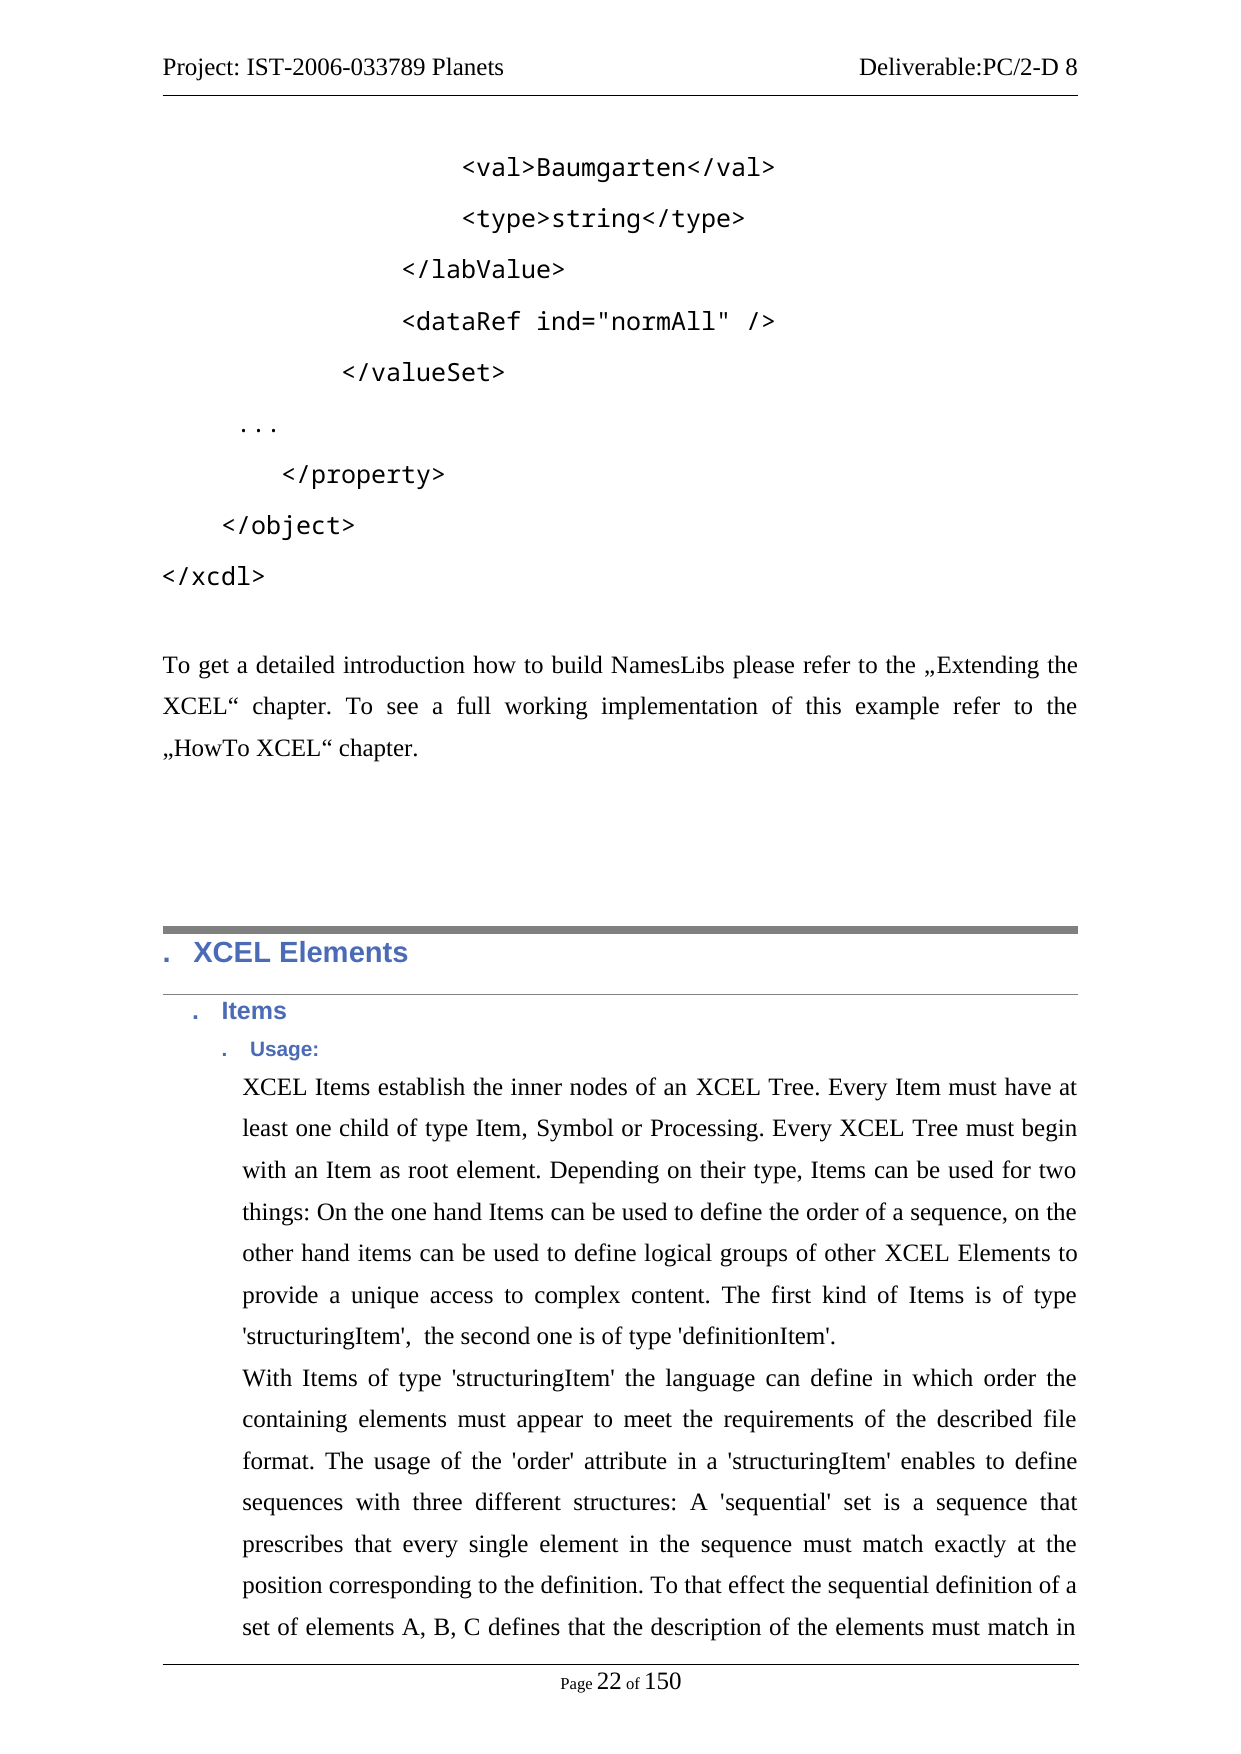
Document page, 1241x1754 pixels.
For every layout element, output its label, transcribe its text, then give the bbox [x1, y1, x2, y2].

text To get a detailed introduction how to build NamesLibs please refer to the „Extending the XCEL“ chapter. To see a full working implementation of this example refer to the „HowTo XCEL“ chapter. [162, 651, 1078, 762]
text </valueSet> [161, 354, 1078, 388]
text <type>string</type> [161, 201, 1078, 235]
text </xcdl> [161, 558, 1078, 592]
text With Items of type 'structuringItem' the language can define in which order the containing elements must appear to meet the requirements of the described file format. The usage of the 'order' attribute in a 'structuringItem' enables to define sequences with three different structures: A 'sequential' set is a sequence that prescribes that every single element in the sequence must match exactly at the position corresponding to the definition. To that effect the sequential definition of a set of elements A, B, C defines that the description of the elements must match in [242, 1364, 1078, 1641]
subtitle Usage: [162, 1037, 1078, 1060]
text XCEL Items establish the inner nodes of an XCEL Tree. Every Item must have at least one child of type Item, Symbol or Processing. Every XCEL Tree must begin with an Item as root element. Depending on their type, Items can be used for two things: On the one hand Items can be used to define the order of a sequence, on the other hand items can be used to define logical groups of other XCEL Elements to provide a unique access to complex content. The first kind of Items is of type 'structuringItem', the second one is of type 'definitionItem'. [242, 1073, 1078, 1350]
text </labValue> [161, 252, 1078, 286]
subtitle Items [162, 995, 1078, 1025]
text ... [161, 405, 1078, 439]
text <dataRef ind="normAll" /> [161, 303, 1078, 337]
text <val>Baumgarten</val> [161, 150, 1078, 184]
text </property> [161, 456, 1078, 490]
subtitle XCEL Elements [162, 927, 1078, 969]
text </object> [161, 507, 1078, 541]
